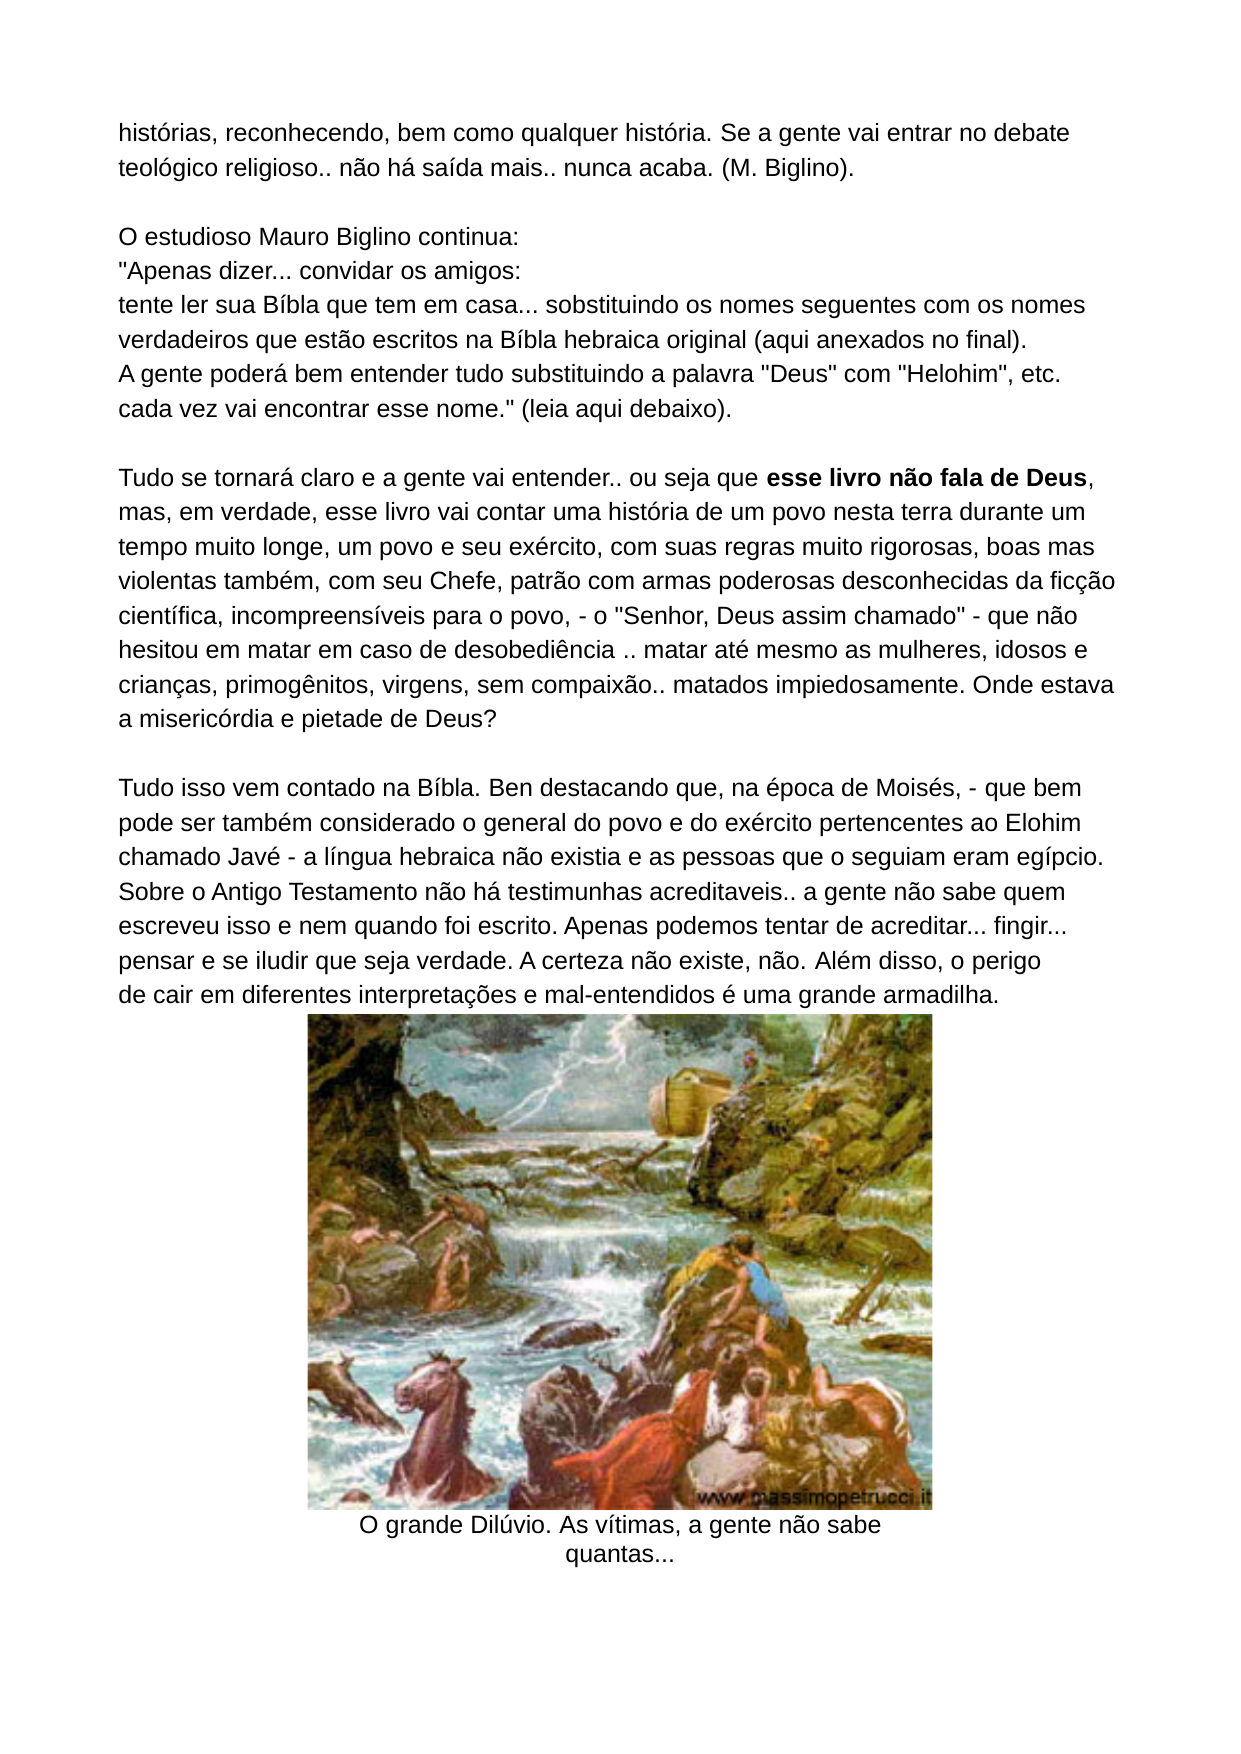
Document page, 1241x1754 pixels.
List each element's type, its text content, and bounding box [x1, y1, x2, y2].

table_header [302, 1015, 307, 1510]
picture [307, 1014, 933, 1510]
text histórias, reconhecendo, bem como qualquer história. Se a gente vai entrar no debate teológico religioso.. não há saída mais.. nunca acaba. (M. Biglino). O estudioso Mauro Biglino continua: "Apenas dizer... convidar os amigos: tente ler sua Bíbla que tem em casa... sobstituindo os nomes seguentes com os nomes verdadeiros que estão escritos na Bíbla hebraica original (aqui anexados no final). A gente poderá bem entender tudo substituindo a palavra "Deus" com "Helohim", etc. cada vez vai encontrar esse nome." (leia aqui debaixo). Tudo se tornará claro e a gente vai entender.. ou seja que esse livro não fala de Deus, mas, em verdade, esse livro vai contar uma história de um povo nesta terra durante um tempo muito longe, um povo e seu exército, com suas regras muito rigorosas, boas mas violentas também, com seu Chefe, patrão com armas poderosas desconhecidas da ficção científica, incompreensíveis para o povo, - o "Senhor, Deus assim chamado" - que não hesitou em matar em caso de desobediência .. matar até mesmo as mulheres, idosos e crianças, primogênitos, virgens, sem compaixão.. matados impiedosamente. Onde estava a misericórdia e pietade de Deus? Tudo isso vem contado na Bíbla. Ben destacando que, na época de Moisés, - que bem pode ser também considerado o general do povo e do exército pertencentes ao Elohim chamado Javé - a língua hebraica não existia e as pessoas que o seguiam eram egípcio. Sobre o Antigo Testamento não há testimunhas acreditaveis.. a gente não sabe quem escreveu isso e nem quando foi escrito. Apenas podemos tentar de acreditar... fingir... pensar e se iludir que seja verdade. A certeza não existe, não. Além disso, o perigo de cair em diferentes interpretações e mal-entendidos é uma grande armadilha. [118, 118, 1122, 1009]
table_cell O grande Dilúvio. As vítimas, a gente não sabe quantas... [302, 1510, 938, 1567]
table_header [933, 1015, 938, 1510]
